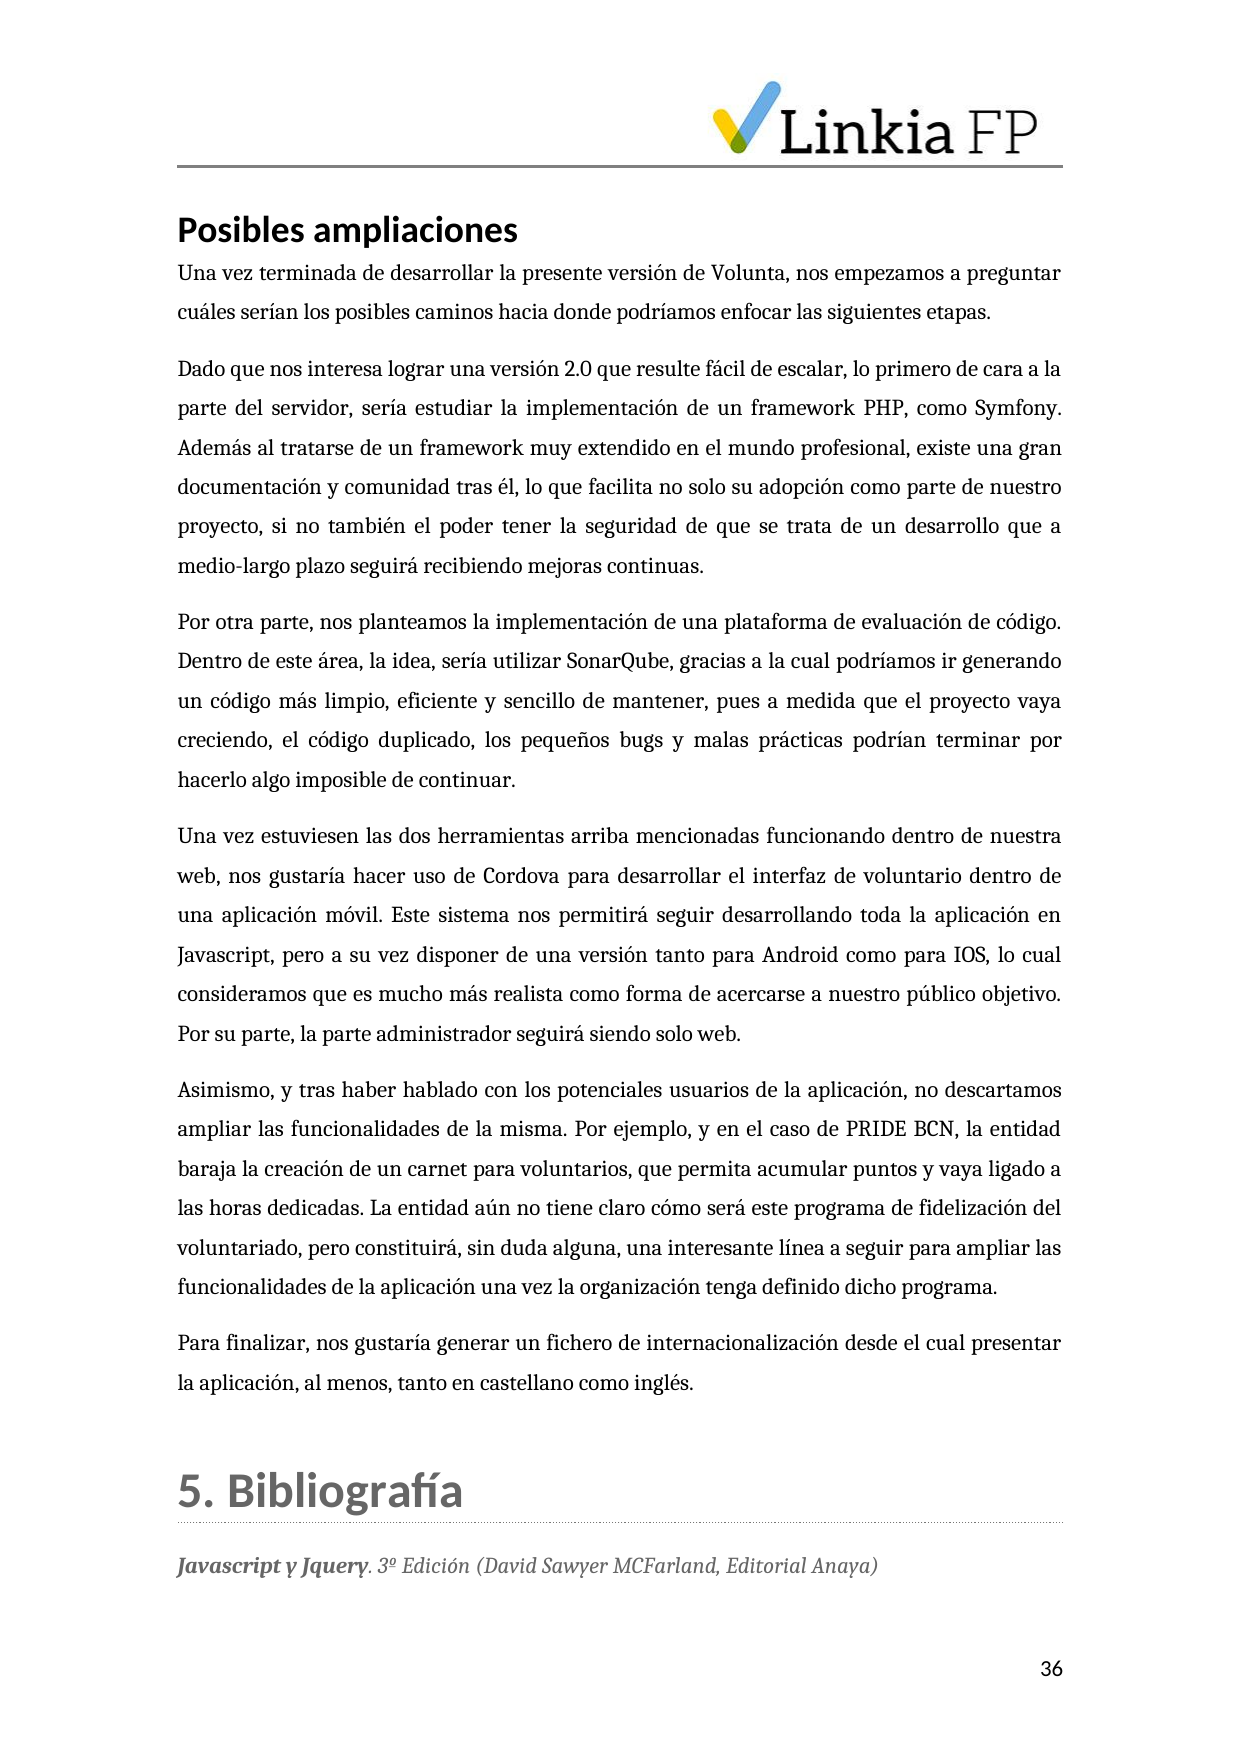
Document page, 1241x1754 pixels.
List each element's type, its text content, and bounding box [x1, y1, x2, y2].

text Javascript y Jquery. 3º Edición (David Sawyer MCFarland, Editorial Anaya) [177, 1553, 1063, 1579]
text Por otra parte, nos planteamos la implementación de una plataforma de evaluación de código. Dentro de este área, la idea, sería utilizar SonarQube, gracias a la cual podríamos ir generando un código más limpio, eficiente y sencillo de mantener, pues a medida que el proyecto vaya creciendo, el código duplicado, los pequeños bugs y malas prácticas podrían terminar por hacerlo algo imposible de continuar. [177, 609, 1063, 793]
text Para finalizar, nos gustaría generar un fichero de internacionalización desde el cual presentar la aplicación, al menos, tanto en castellano como inglés. [177, 1330, 1063, 1396]
text Asimismo, y tras haber hablado con los potenciales usuarios de la aplicación, no descartamos ampliar las funcionalidades de la misma. Por ejemplo, y en el caso de PRIDE BCN, la entidad baraja la creación de un carnet para voluntarios, que permita acumular puntos y vaya ligado a las horas dedicadas. La entidad aún no tiene claro cómo será este programa de fidelización del voluntariado, pero constituirá, sin duda alguna, una interesante línea a seguir para ampliar las funcionalidades de la aplicación una vez la organización tenga definido dicho programa. [177, 1076, 1063, 1300]
text Una vez estuviesen las dos herramientas arriba mencionadas funcionando dentro de nuestra web, nos gustaría hacer uso de Cordova para desarrollar el interfaz de voluntario dentro de una aplicación móvil. Este sistema nos permitirá seguir desarrollando toda la aplicación en Javascript, pero a su vez disponer de una versión tanto para Android como para IOS, lo cual consideramos que es mucho más realista como forma de acercarse a nuestro público objetivo. Por su parte, la parte administrador seguirá siendo solo web. [177, 823, 1063, 1047]
subtitle 5. Bibliografía [177, 1459, 1063, 1523]
text Dado que nos interesa lograr una versión 2.0 que resulte fácil de escalar, lo primero de cara a la parte del servidor, sería estudiar la implementación de un framework PHP, como Symfony. Además al tratarse de un framework muy extendido en el mundo profesional, existe una gran documentación y comunidad tras él, lo que facilita no solo su adopción como parte de nuestro proyecto, si no también el poder tener la seguridad de que se trata de un desarrollo que a medio-largo plazo seguirá recibiendo mejoras continuas. [177, 355, 1063, 579]
subtitle Posibles ampliaciones [177, 206, 1063, 251]
text Una vez terminada de desarrollar la presente versión de Volunta, nos empezamos a preguntar cuáles serían los posibles caminos hacia donde podríamos enfocar las siguientes etapas. [177, 260, 1063, 326]
